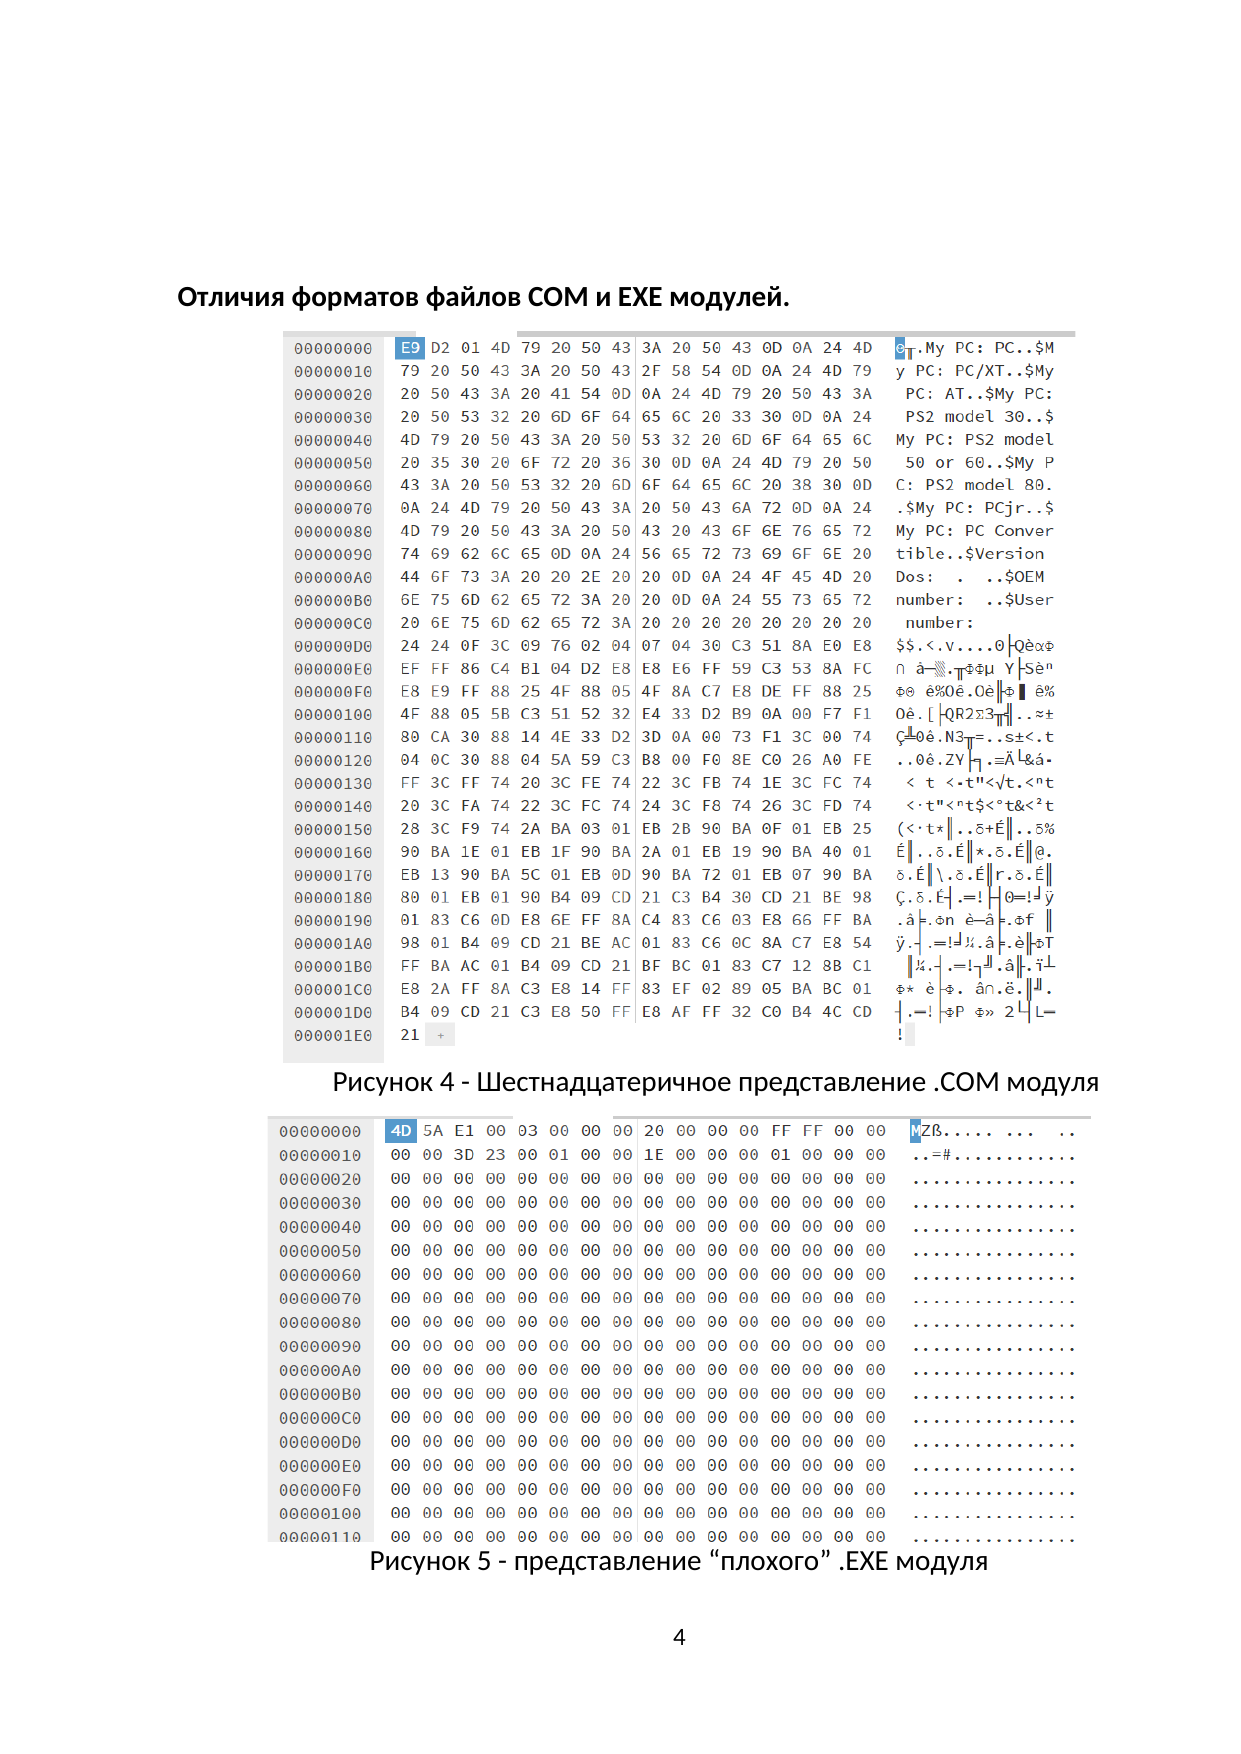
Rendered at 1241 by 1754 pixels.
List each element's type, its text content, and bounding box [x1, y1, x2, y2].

text Отличия форматов файлов СОМ и ЕХЕ модулей. [177, 278, 1181, 314]
text Рисунок 4 - Шестнадцатеричное представление .СОМ модуля [177, 1063, 1181, 1098]
text Рисунок 5 - представление “плохого” .ЕХЕ модуля [177, 1542, 1181, 1577]
picture [267, 1116, 871, 1542]
picture [283, 331, 873, 1063]
